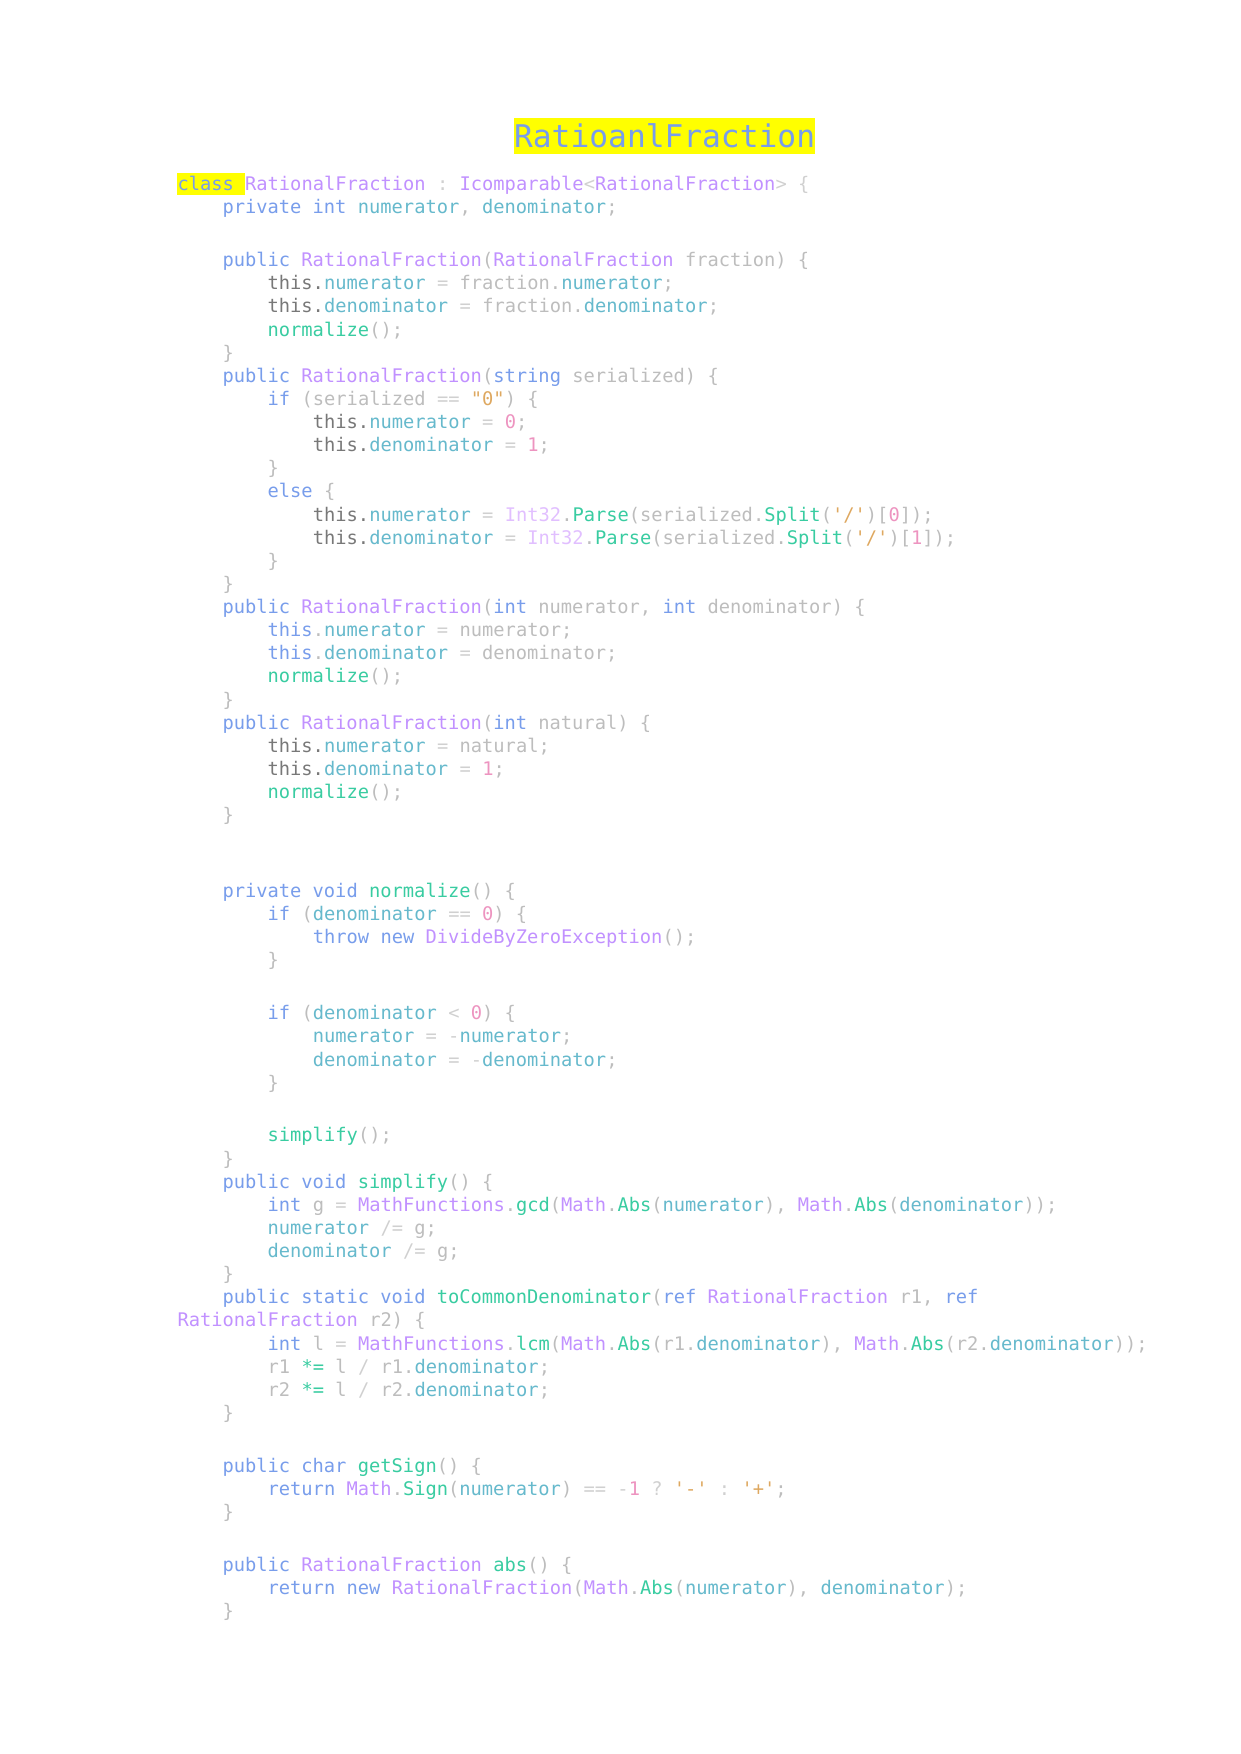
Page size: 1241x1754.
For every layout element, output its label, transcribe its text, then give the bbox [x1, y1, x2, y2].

text RatioanlFraction [177, 118, 1152, 154]
text class RationalFraction : Icomparable<RationalFraction> { private int numerator, denominator; public RationalFraction(RationalFraction fraction) { this.numerator = fraction.numerator; this.denominator = fraction.denominator; normalize(); } public RationalFraction(string serialized) { if (serialized == "0") { this.numerator = 0; this.denominator = 1; } else { this.numerator = Int32.Parse(serialized.Split('/')[0]); this.denominator = Int32.Parse(serialized.Split('/')[1]); } } public RationalFraction(int numerator, int denominator) { this.numerator = numerator; this.denominator = denominator; normalize(); } public RationalFraction(int natural) { this.numerator = natural; this.denominator = 1; normalize(); } private void normalize() { if (denominator == 0) { throw new DivideByZeroException(); } if (denominator < 0) { numerator = -numerator; denominator = -denominator; } simplify(); } public void simplify() { int g = MathFunctions.gcd(Math.Abs(numerator), Math.Abs(denominator)); numerator /= g; denominator /= g; } public static void toCommonDenominator(ref RationalFraction r1, ref RationalFraction r2) { int l = MathFunctions.lcm(Math.Abs(r1.denominator), Math.Abs(r2.denominator)); r1 *= l / r1.denominator; r2 *= l / r2.denominator; } public char getSign() { return Math.Sign(numerator) == -1 ? '-' : '+'; } public RationalFraction abs() { return new RationalFraction(Math.Abs(numerator), denominator); } [177, 173, 1152, 1622]
